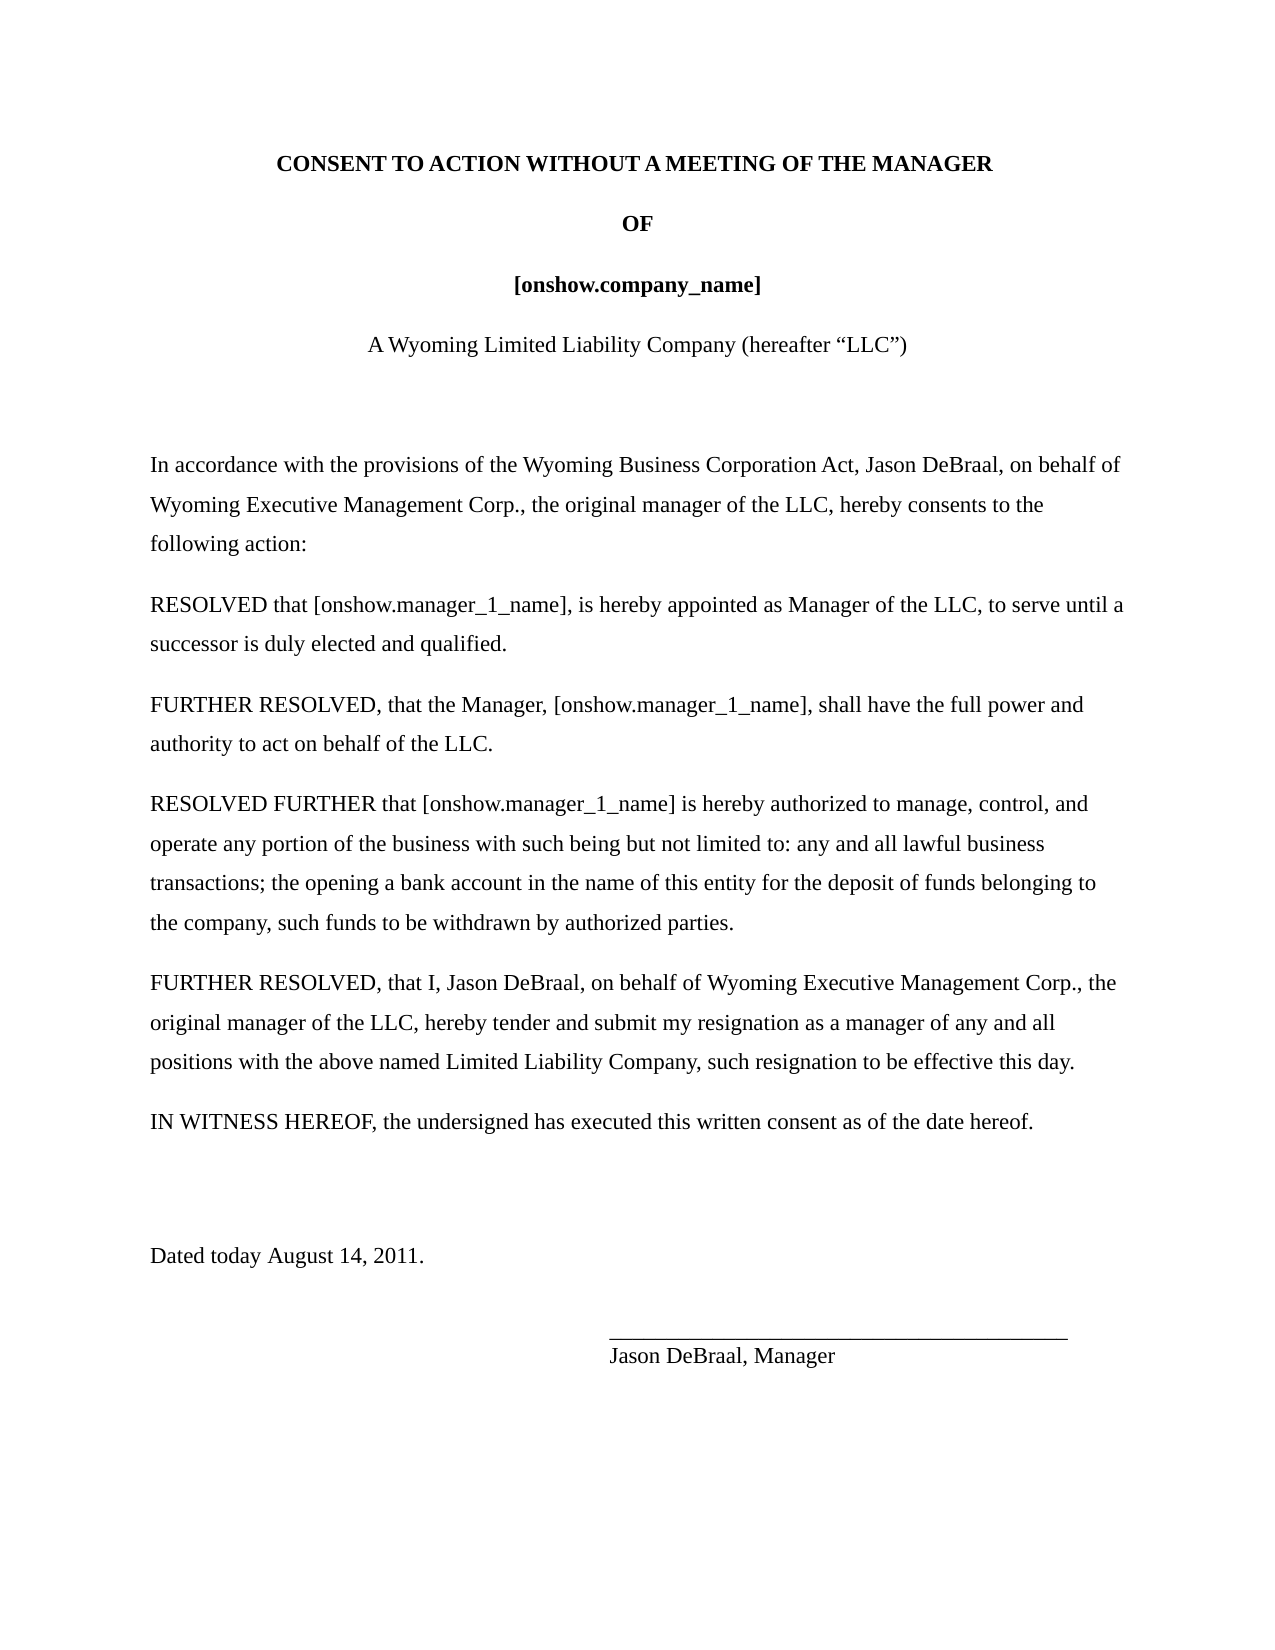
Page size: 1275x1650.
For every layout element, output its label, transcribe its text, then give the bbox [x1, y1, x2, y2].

text FURTHER RESOLVED, that the Manager, [onshow.manager_1_name], shall have the full power and authority to act on behalf of the LLC. [150, 691, 1125, 756]
text CONSENT TO ACTIOn WITHOUT A Meeting of the manager [150, 150, 1125, 176]
text Dated today August 14, 2011. [150, 1242, 1125, 1269]
text RESOLVED FURTHER that [onshow.manager_1_name] is hereby authorized to manage, control, and operate any portion of the business with such being but not limited to: any and all lawful business transactions; the opening a bank account in the name of this entity for the deposit of funds belonging to the company, such funds to be withdrawn by authorized parties. [150, 790, 1125, 935]
text In accordance with the provisions of the Wyoming Business Corporation Act, Jason DeBraal, on behalf of Wyoming Executive Management Corp., the original manager of the LLC, hereby consents to the following action: [150, 452, 1125, 557]
text OF [150, 210, 1125, 237]
text RESOLVED that [onshow.manager_1_name], is hereby appointed as Manager of the LLC, to serve until a successor is duly elected and qualified. [150, 591, 1125, 657]
text IN WITNESS HEREOF, the undersigned has executed this written consent as of the date hereof. [150, 1108, 1125, 1135]
text FURTHER RESOLVED, that I, Jason DeBraal, on behalf of Wyoming Executive Management Corp., the original manager of the LLC, hereby tender and submit my resignation as a manager of any and all positions with the above named Limited Liability Company, such resignation to be effective this day. [150, 969, 1125, 1074]
text ________________________________________ Jason DeBraal, Manager [609, 1316, 1125, 1368]
text A Wyoming Limited Liability Company (hereafter “LLC”) [150, 331, 1125, 357]
text [onshow.company_name] [150, 271, 1125, 297]
